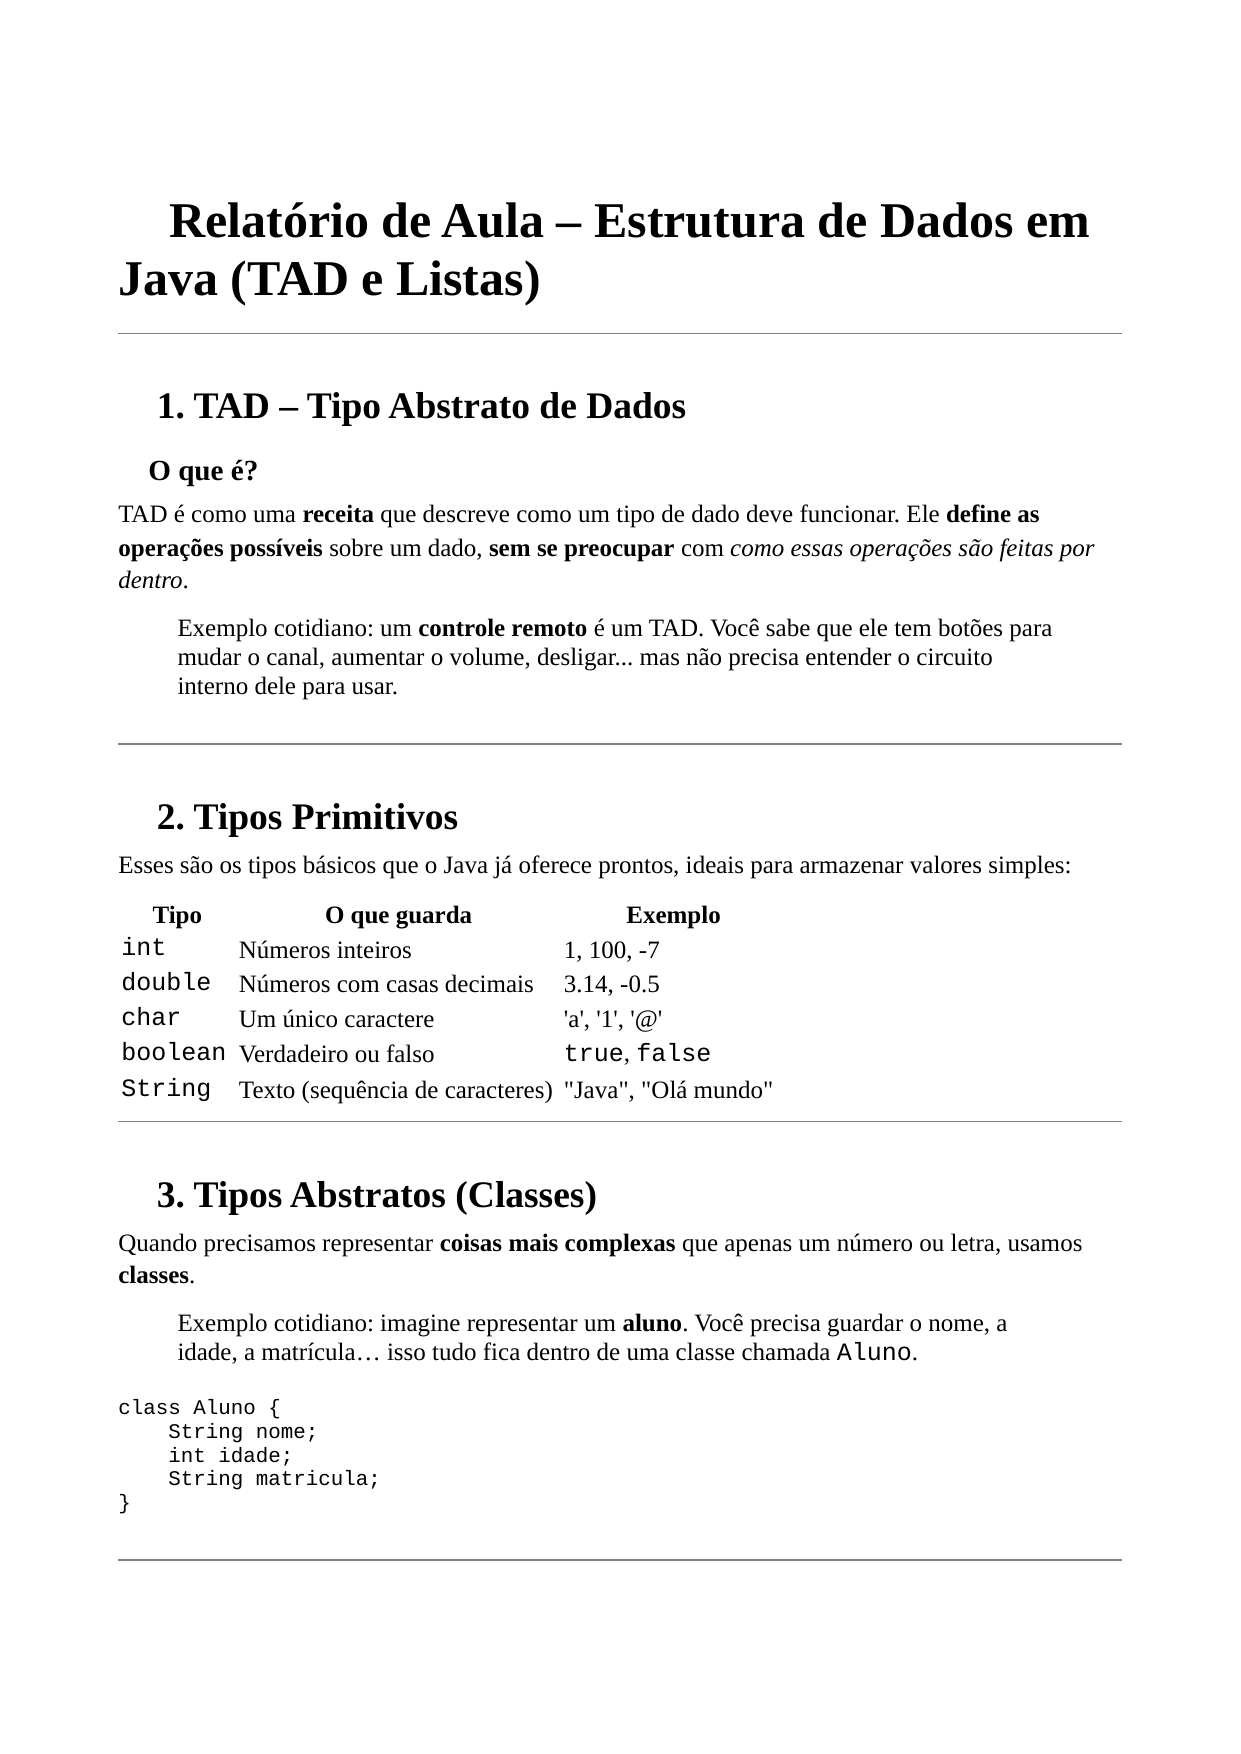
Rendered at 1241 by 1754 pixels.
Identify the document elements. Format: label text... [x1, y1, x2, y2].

text String matricula; [118, 1468, 1122, 1492]
table_cell String [118, 1072, 236, 1107]
table_cell true, false [561, 1036, 786, 1072]
table_cell 1, 100, -7 [561, 932, 786, 966]
text TAD é como uma receita que descreve como um tipo de dado deve funcionar. Ele define as operações possíveis sobre um dado, sem se preocupar com como essas operações são feitas por dentro. [118, 499, 1122, 594]
table_cell Números com casas decimais [236, 966, 561, 1001]
table_cell 'a', '1', '@' [561, 1001, 786, 1036]
subtitle 📝 Relatório de Aula – Estrutura de Dados em Java (TAD e Listas) [118, 191, 1122, 306]
text Quando precisamos representar coisas mais complexas que apenas um número ou letra, usamos classes. [118, 1228, 1122, 1289]
text Esses são os tipos básicos que o Java já oferece prontos, ideais para armazenar valores simples: [118, 850, 1122, 878]
table_cell 3.14, -0.5 [561, 966, 786, 1001]
text String nome; [118, 1421, 1122, 1444]
table_cell "Java", "Olá mundo" [561, 1072, 786, 1107]
text Exemplo cotidiano: imagine representar um aluno. Você precisa guardar o nome, a idade, a matrícula… isso tudo fica dentro de uma classe chamada Aluno. [177, 1308, 1063, 1368]
text } [118, 1492, 1122, 1516]
table_cell Verdadeiro ou falso [236, 1036, 561, 1072]
subtitle 📌 1. TAD – Tipo Abstrato de Dados [118, 383, 1122, 426]
subtitle 📌 2. Tipos Primitivos [118, 794, 1122, 837]
table_cell Texto (sequência de caracteres) [236, 1072, 561, 1107]
text Exemplo cotidiano: um controle remoto é um TAD. Você sabe que ele tem botões para mudar o canal, aumentar o volume, desligar... mas não precisa entender o circuito interno dele para usar. [177, 613, 1063, 699]
subtitle 📌 3. Tipos Abstratos (Classes) [118, 1172, 1122, 1215]
table_cell Números inteiros [236, 932, 561, 966]
table_cell Um único caractere [236, 1001, 561, 1036]
table_cell int [118, 932, 236, 966]
table_cell char [118, 1001, 236, 1036]
table_header Exemplo [561, 897, 786, 932]
table_cell boolean [118, 1036, 236, 1072]
subtitle ✅ O que é? [118, 453, 1122, 487]
text int idade; [118, 1444, 1122, 1468]
text class Aluno { [118, 1397, 1122, 1421]
table_header O que guarda [236, 897, 561, 932]
table_cell double [118, 966, 236, 1001]
table_header Tipo [118, 897, 236, 932]
